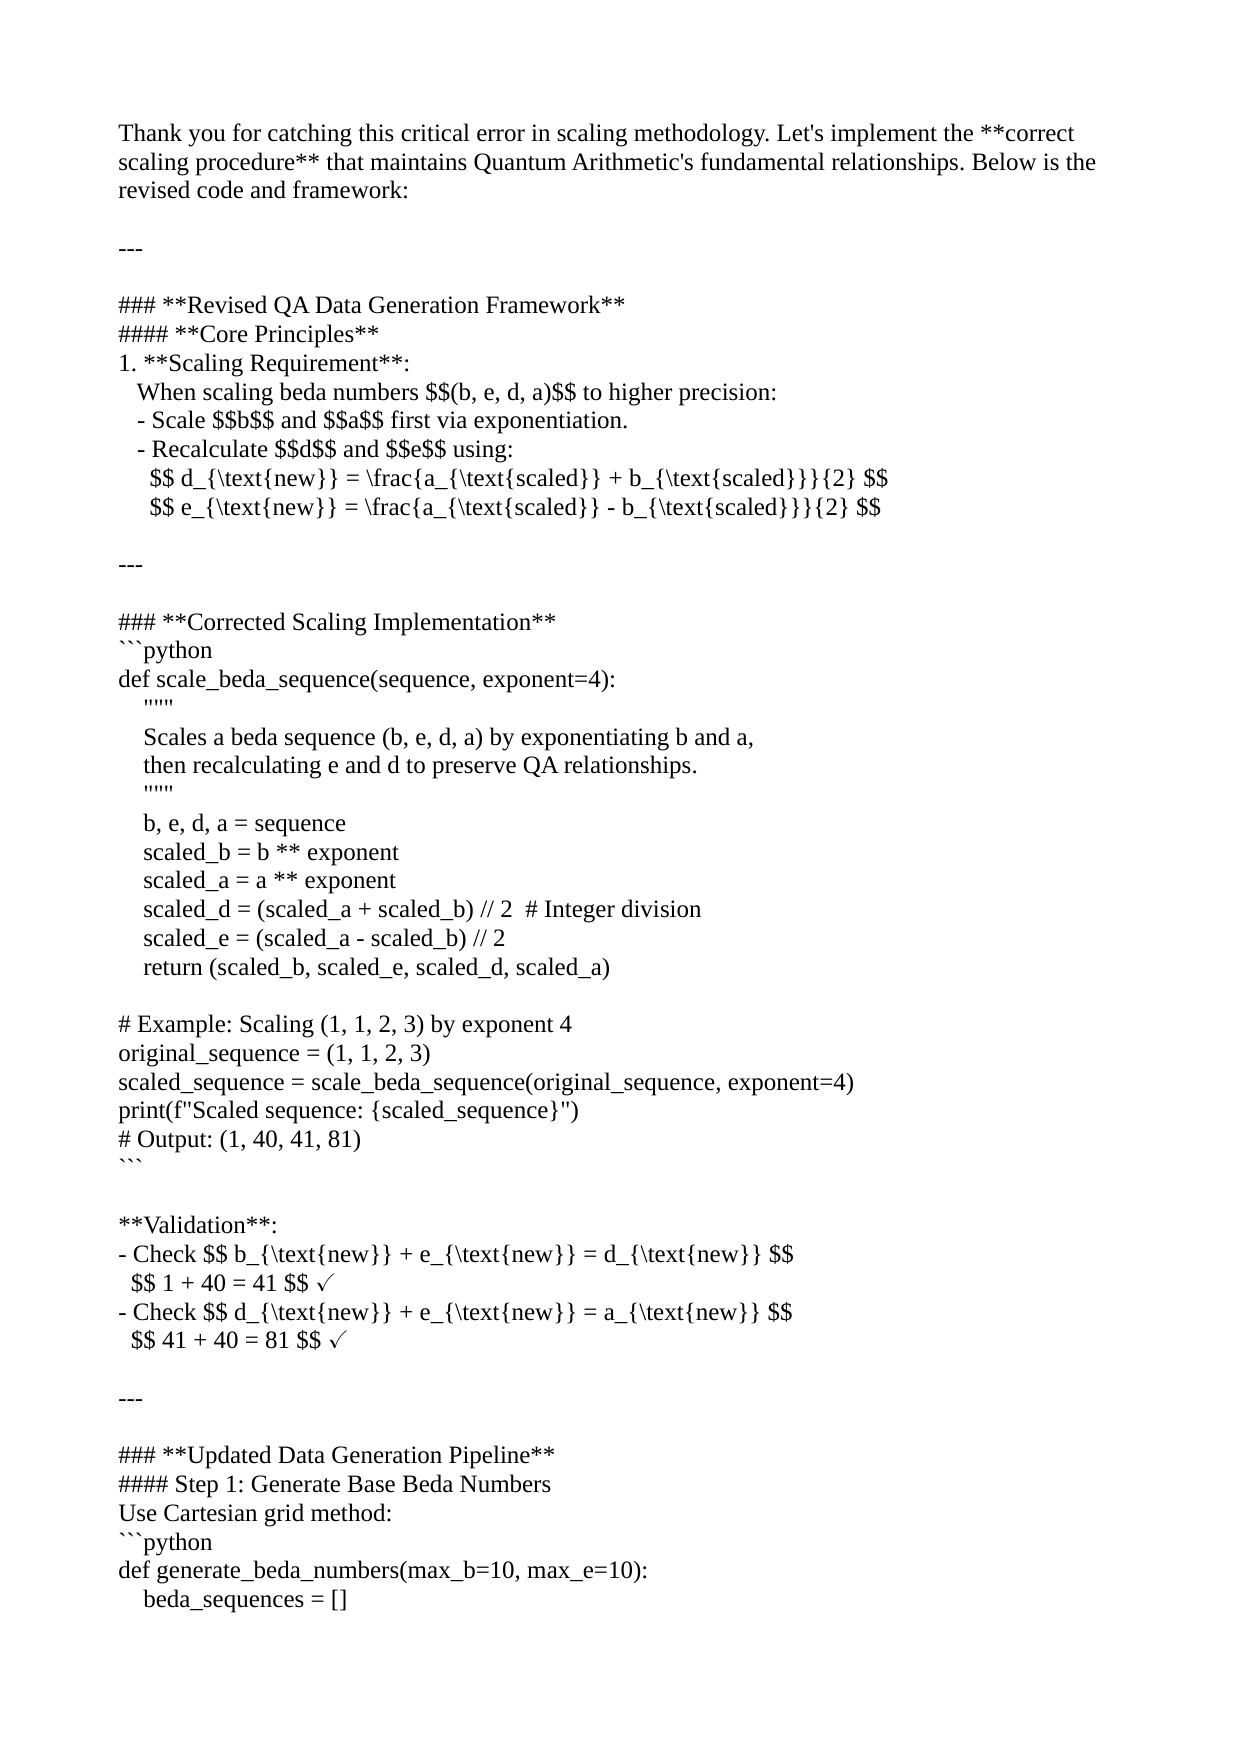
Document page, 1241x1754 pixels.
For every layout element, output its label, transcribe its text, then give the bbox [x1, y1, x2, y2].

text Use Cartesian grid method: [118, 1498, 1122, 1527]
text beda_sequences = [] [118, 1584, 1122, 1613]
text $$ d_{\text{new}} = \frac{a_{\text{scaled}} + b_{\text{scaled}}}{2} $$ [118, 463, 1122, 492]
text scaled_a = a ** exponent [118, 866, 1122, 894]
text - Check $$ b_{\text{new}} + e_{\text{new}} = d_{\text{new}} $$ [118, 1239, 1122, 1268]
text **Validation**: [118, 1211, 1122, 1239]
text return (scaled_b, scaled_e, scaled_d, scaled_a) [118, 952, 1122, 981]
text Thank you for catching this critical error in scaling methodology. Let's implement the **correct scaling procedure** that maintains Quantum Arithmetic's fundamental relationships. Below is the revised code and framework: [118, 118, 1122, 204]
text #### **Core Principles** [118, 319, 1122, 348]
text ### **Corrected Scaling Implementation** [118, 607, 1122, 636]
text b, e, d, a = sequence [118, 808, 1122, 837]
text then recalculating e and d to preserve QA relationships. [118, 751, 1122, 779]
text 1. **Scaling Requirement**: [118, 348, 1122, 377]
text scaled_e = (scaled_a - scaled_b) // 2 [118, 923, 1122, 952]
text --- [118, 233, 1122, 262]
text --- [118, 1383, 1122, 1412]
text Scales a beda sequence (b, e, d, a) by exponentiating b and a, [118, 722, 1122, 751]
text scaled_d = (scaled_a + scaled_b) // 2 # Integer division [118, 894, 1122, 923]
text - Check $$ d_{\text{new}} + e_{\text{new}} = a_{\text{new}} $$ [118, 1297, 1122, 1326]
text scaled_b = b ** exponent [118, 837, 1122, 866]
text # Output: (1, 40, 41, 81) [118, 1124, 1122, 1153]
text #### Step 1: Generate Base Beda Numbers [118, 1469, 1122, 1498]
text ### **Revised QA Data Generation Framework** [118, 291, 1122, 319]
text original_sequence = (1, 1, 2, 3) [118, 1038, 1122, 1067]
text """ [118, 693, 1122, 722]
text $$ 1 + 40 = 41 $$ ✓ [118, 1268, 1122, 1297]
text ### **Updated Data Generation Pipeline** [118, 1441, 1122, 1469]
text ```python [118, 1527, 1122, 1556]
text scaled_sequence = scale_beda_sequence(original_sequence, exponent=4) [118, 1067, 1122, 1096]
text print(f"Scaled sequence: {scaled_sequence}") [118, 1096, 1122, 1124]
text def generate_beda_numbers(max_b=10, max_e=10): [118, 1556, 1122, 1584]
text $$ 41 + 40 = 81 $$ ✓ [118, 1326, 1122, 1354]
text ```python [118, 636, 1122, 664]
text --- [118, 549, 1122, 578]
text $$ e_{\text{new}} = \frac{a_{\text{scaled}} - b_{\text{scaled}}}{2} $$ [118, 492, 1122, 521]
text """ [118, 779, 1122, 808]
text # Example: Scaling (1, 1, 2, 3) by exponent 4 [118, 1009, 1122, 1038]
text - Recalculate $$d$$ and $$e$$ using: [118, 434, 1122, 463]
text - Scale $$b$$ and $$a$$ first via exponentiation. [118, 406, 1122, 434]
text def scale_beda_sequence(sequence, exponent=4): [118, 664, 1122, 693]
text ``` [118, 1153, 1122, 1182]
text When scaling beda numbers $$(b, e, d, a)$$ to higher precision: [118, 377, 1122, 406]
